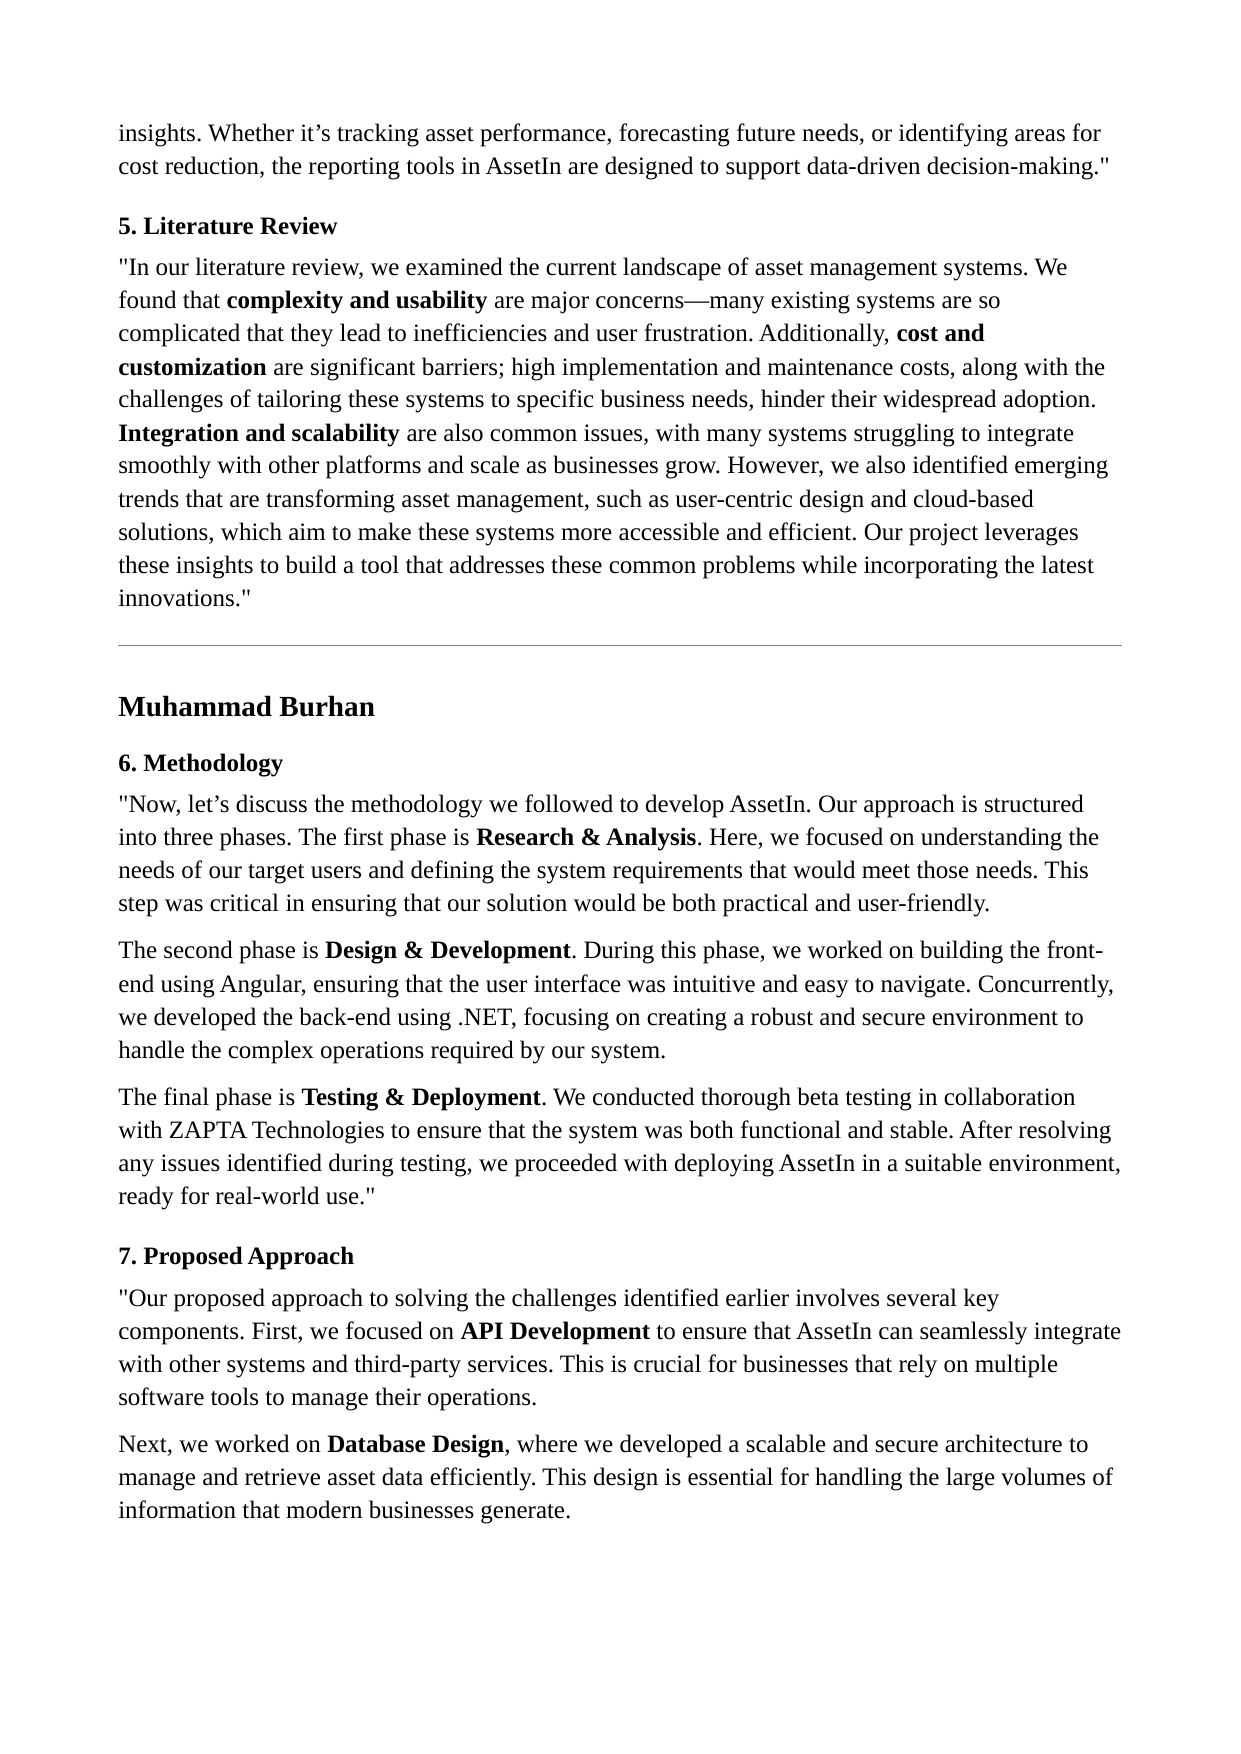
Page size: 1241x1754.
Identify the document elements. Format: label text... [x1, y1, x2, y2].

subtitle 7. Proposed Approach [118, 1241, 1122, 1270]
text Next, we worked on Database Design, where we developed a scalable and secure architecture to manage and retrieve asset data efficiently. This design is essential for handling the large volumes of information that modern businesses generate. [118, 1429, 1122, 1524]
text The final phase is Testing & Deployment. We conducted thorough beta testing in collaboration with ZAPTA Technologies to ensure that the system was both functional and stable. After resolving any issues identified during testing, we proceeded with deploying AssetIn in a suitable environment, ready for real-world use." [118, 1082, 1122, 1210]
subtitle 5. Literature Review [118, 211, 1122, 240]
subtitle Muhammad Burhan [118, 689, 1122, 723]
text insights. Whether it’s tracking asset performance, forecasting future needs, or identifying areas for cost reduction, the reporting tools in AssetIn are designed to support data-driven decision-making." [118, 118, 1122, 180]
subtitle 6. Methodology [118, 748, 1122, 776]
text The second phase is Design & Development. During this phase, we worked on building the front-end using Angular, ensuring that the user interface was intuitive and easy to navigate. Concurrently, we developed the back-end using .NET, focusing on creating a robust and secure environment to handle the complex operations required by our system. [118, 936, 1122, 1063]
text "Now, let’s discuss the methodology we followed to develop AssetIn. Our approach is structured into three phases. The first phase is Research & Analysis. Here, we focused on understanding the needs of our target users and defining the system requirements that would meet those needs. This step was critical in ensuring that our solution would be both practical and user-friendly. [118, 789, 1122, 917]
text "Our proposed approach to solving the challenges identified earlier involves several key components. First, we focused on API Development to ensure that AssetIn can seamlessly integrate with other systems and third-party services. This is crucial for businesses that rely on multiple software tools to manage their operations. [118, 1283, 1122, 1411]
text "In our literature review, we examined the current landscape of asset management systems. We found that complexity and usability are major concerns—many existing systems are so complicated that they lead to inefficiencies and user frustration. Additionally, cost and customization are significant barriers; high implementation and maintenance costs, along with the challenges of tailoring these systems to specific business needs, hinder their widespread adoption. Integration and scalability are also common issues, with many systems struggling to integrate smoothly with other platforms and scale as businesses grow. However, we also identified emerging trends that are transforming asset management, such as user-centric design and cloud-based solutions, which aim to make these systems more accessible and efficient. Our project leverages these insights to build a tool that addresses these common problems while incorporating the latest innovations." [118, 252, 1122, 611]
